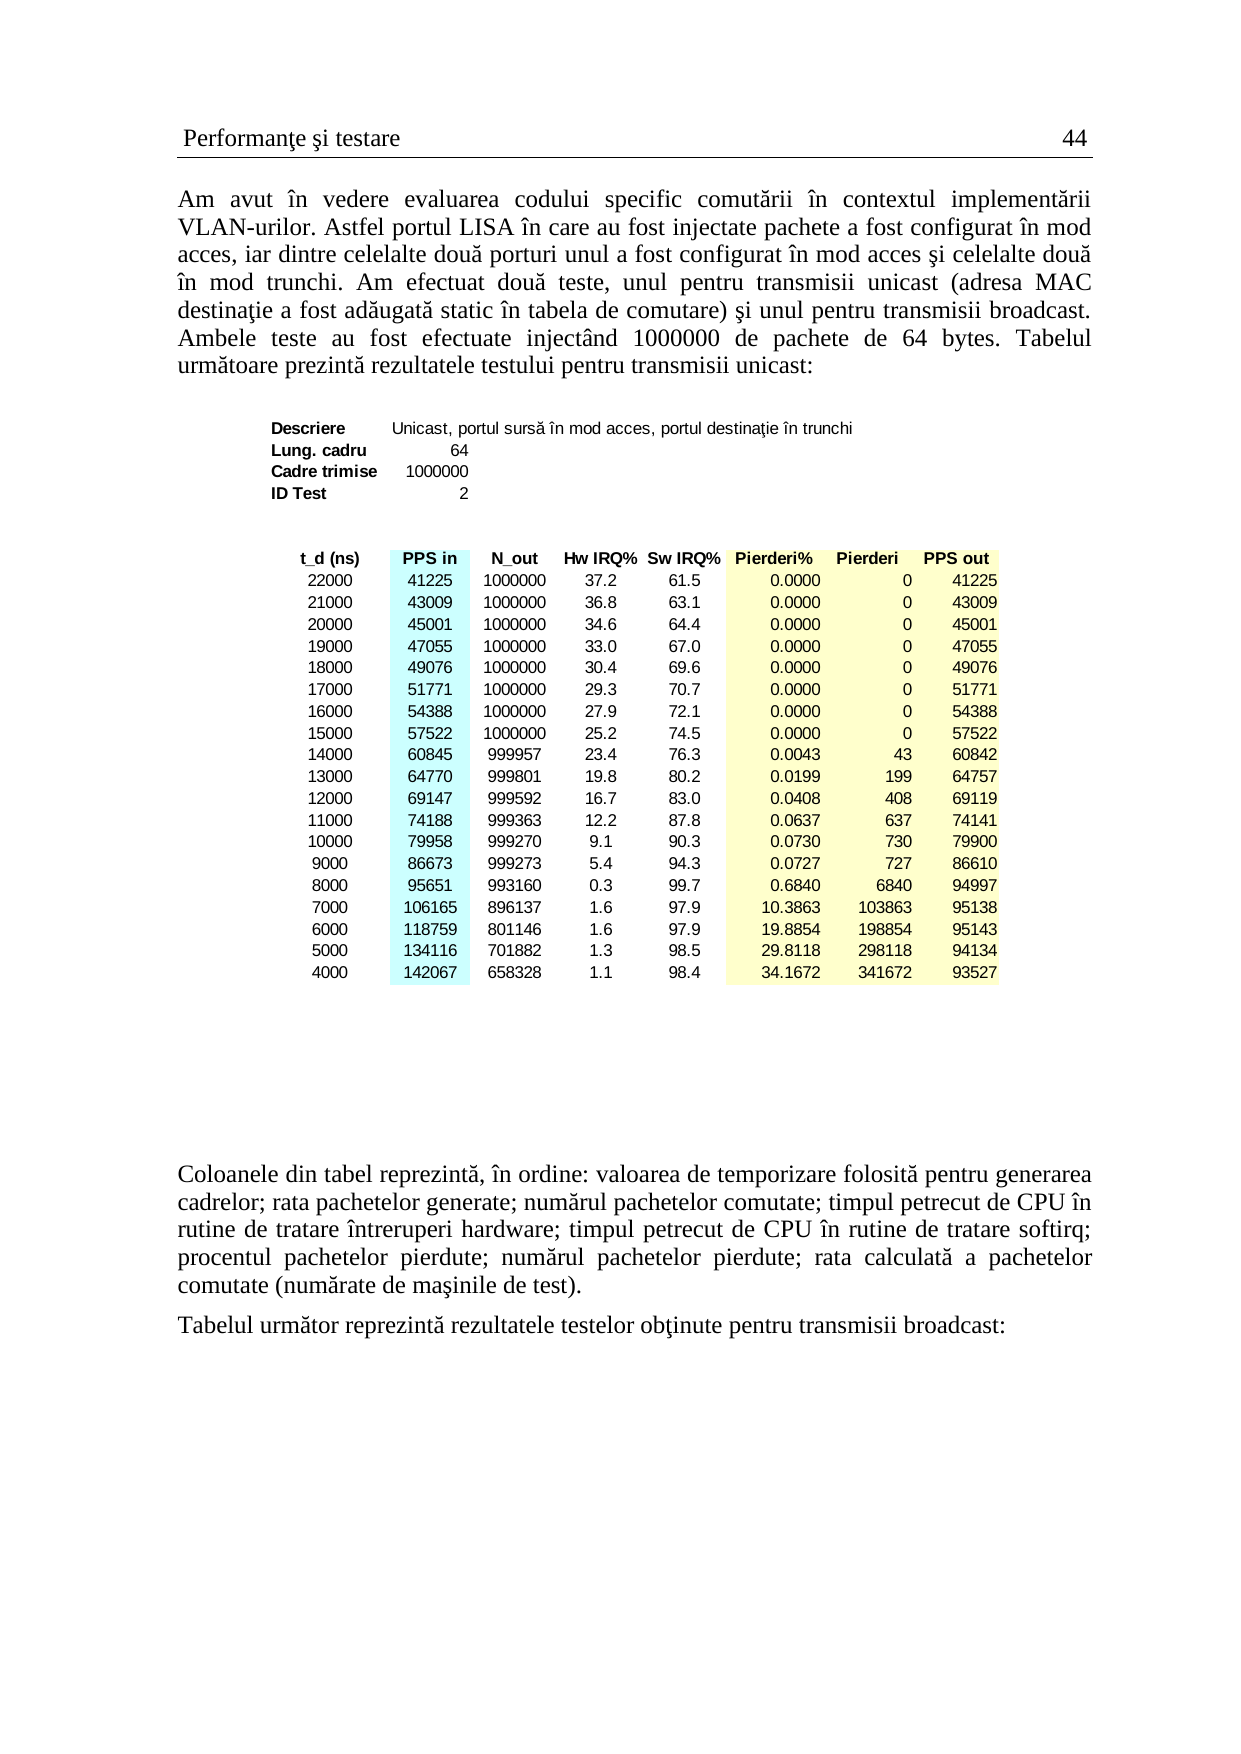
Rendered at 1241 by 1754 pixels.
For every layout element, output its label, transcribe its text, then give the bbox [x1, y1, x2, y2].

text Am avut în vedere evaluarea codului specific comutării în contextul implementării VLAN‑urilor. Astfel portul LISA în care au fost injectate pachete a fost configurat în mod acces, iar dintre celelalte două porturi unul a fost configurat în mod acces şi celelalte două în mod trunchi. Am efectuat două teste, unul pentru transmisii unicast (adresa MAC destinaţie a fost adăugată static în tabela de comutare) şi unul pentru transmisii broadcast. Ambele teste au fost efectuate injectând 1000000 de pachete de 64 bytes. Tabelul următoare prezintă rezultatele testului pentru transmisii unicast: [177, 185, 1093, 379]
text Tabelul următor reprezintă rezultatele testelor obţinute pentru transmisii broadcast: [177, 1311, 1093, 1339]
text Coloanele din tabel reprezintă, în ordine: valoarea de temporizare folosită pentru generarea cadrelor; rata pachetelor generate; numărul pachetelor comutate; timpul petrecut de CPU în rutine de tratare întreruperi hardware; timpul petrecut de CPU în rutine de tratare softirq; procentul pachetelor pierdute; numărul pachetelor pierdute; rata calculată a pachetelor comutate (numărate de maşinile de test). [177, 1160, 1093, 1299]
